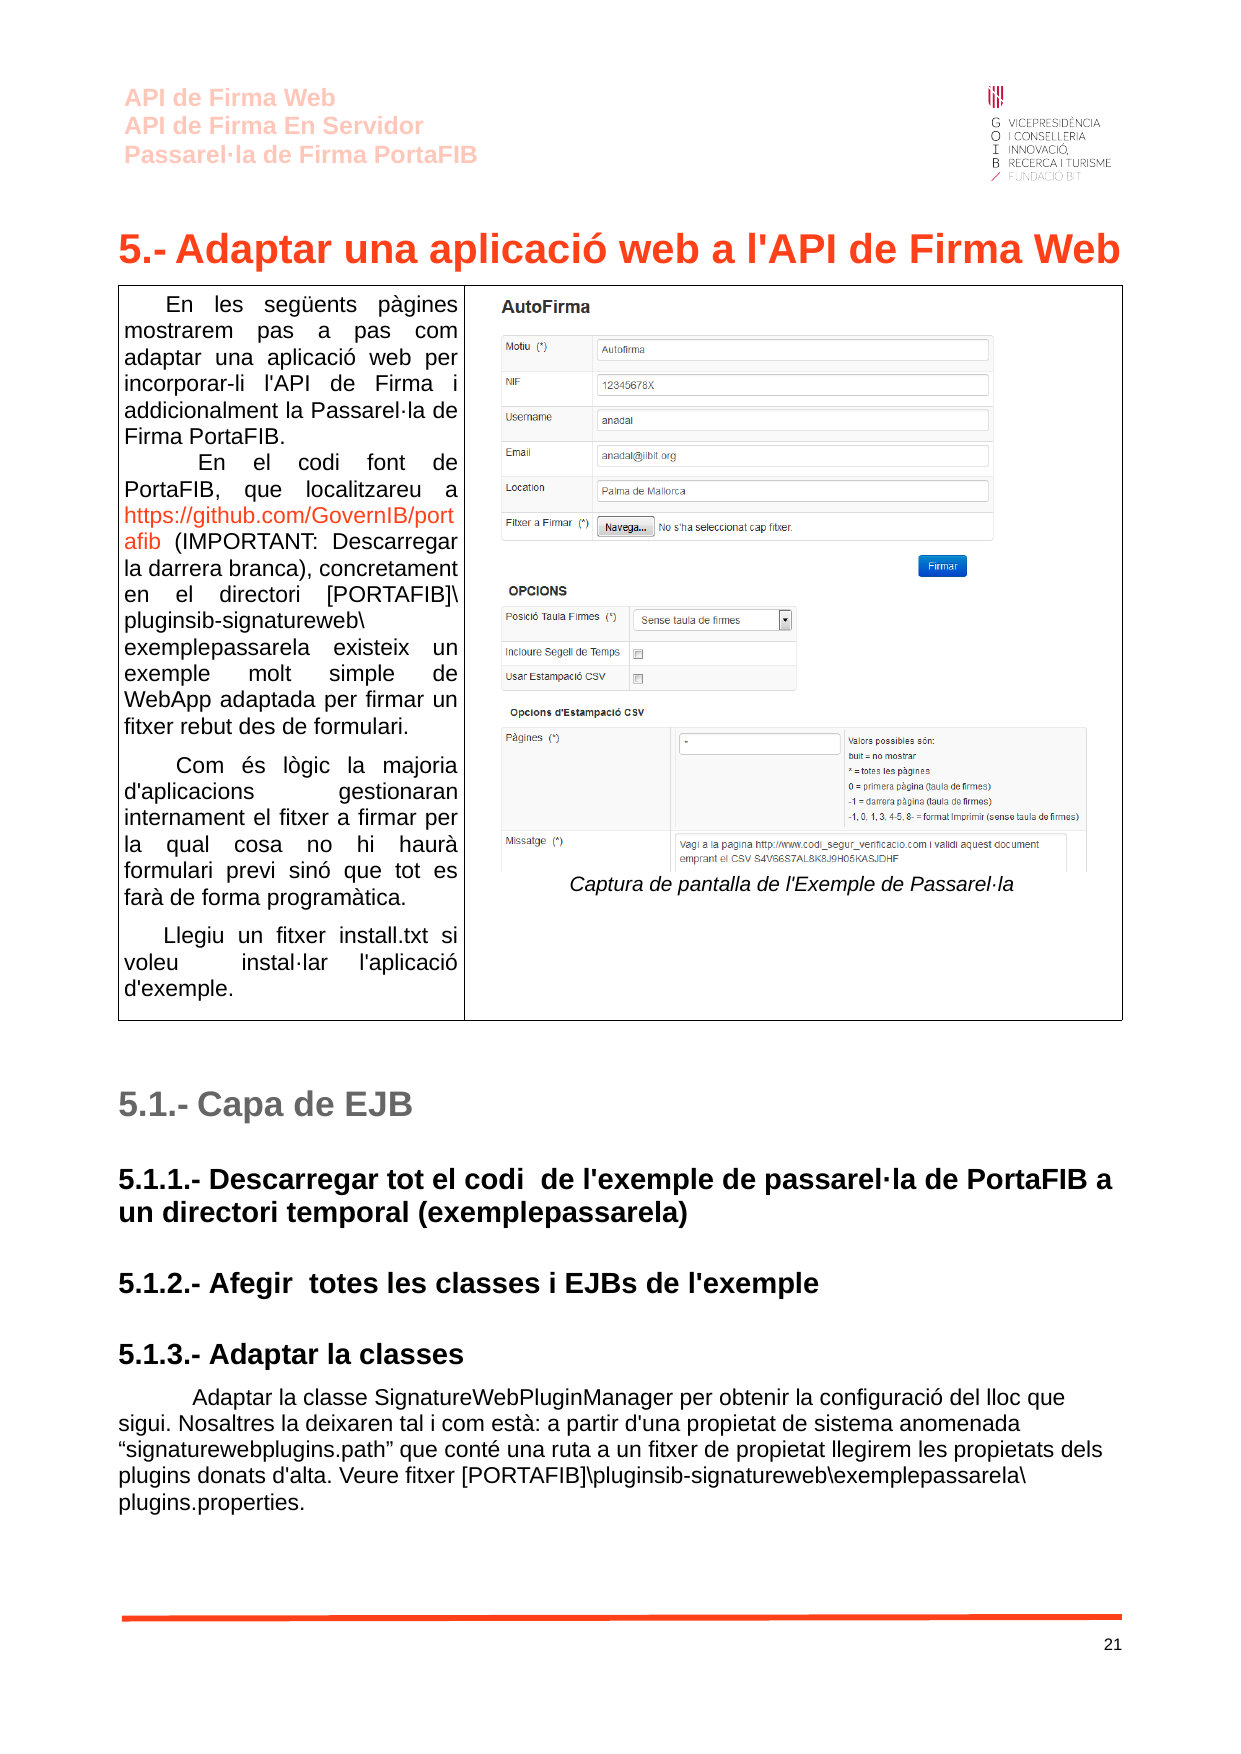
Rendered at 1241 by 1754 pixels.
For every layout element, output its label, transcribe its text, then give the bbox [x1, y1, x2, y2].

subtitle Capa de EJB [118, 1083, 1122, 1124]
picture [983, 82, 1117, 185]
subtitle Adaptar una aplicació web a l'API de Firma Web [118, 225, 1122, 273]
subtitle Afegir totes les classes i EJBs de l'exemple [118, 1266, 1122, 1300]
subtitle Descarregar tot el codi de l'exemple de passarel·la de PortaFIB a un directori temporal (exemplepassarela) [118, 1162, 1122, 1229]
table_header Captura de pantalla de l'Exemple de Passarel·la [465, 286, 1122, 1019]
subtitle Adaptar la classes [118, 1337, 1122, 1371]
text Adaptar la classe SignatureWebPluginManager per obtenir la configuració del lloc que sigui. Nosaltres la deixaren tal i com està: a partir d'una propietat de sistema anomenada “signaturewebplugins.path” que conté una ruta a un fitxer de propietat llegirem les propietats dels plugins donats d'alta. Veure fitxer [PORTAFIB]\pluginsib-signatureweb\exemplepassarela\plugins.properties. [118, 1383, 1122, 1515]
picture [491, 291, 1095, 872]
table_header En les següents pàgines mostrarem pas a pas com adaptar una aplicació web per incorporar-li l'API de Firma i addicionalment la Passarel·la de Firma PortaFIB. En el codi font de PortaFIB, que localitzareu a https://github.com/GovernIB/portafib (IMPORTANT: Descarregar la darrera branca), concretament en el directori [PORTAFIB]\pluginsib-signatureweb\exemplepassarela existeix un exemple molt simple de WebApp adaptada per firmar un fitxer rebut des de formulari. Com és lògic la majoria d'aplicacions gestionaran internament el fitxer a firmar per la qual cosa no hi haurà formulari previ sinó que tot es farà de forma programàtica. Llegiu un fitxer install.txt si voleu instal·lar l'aplicació d'exemple. [119, 286, 464, 1019]
